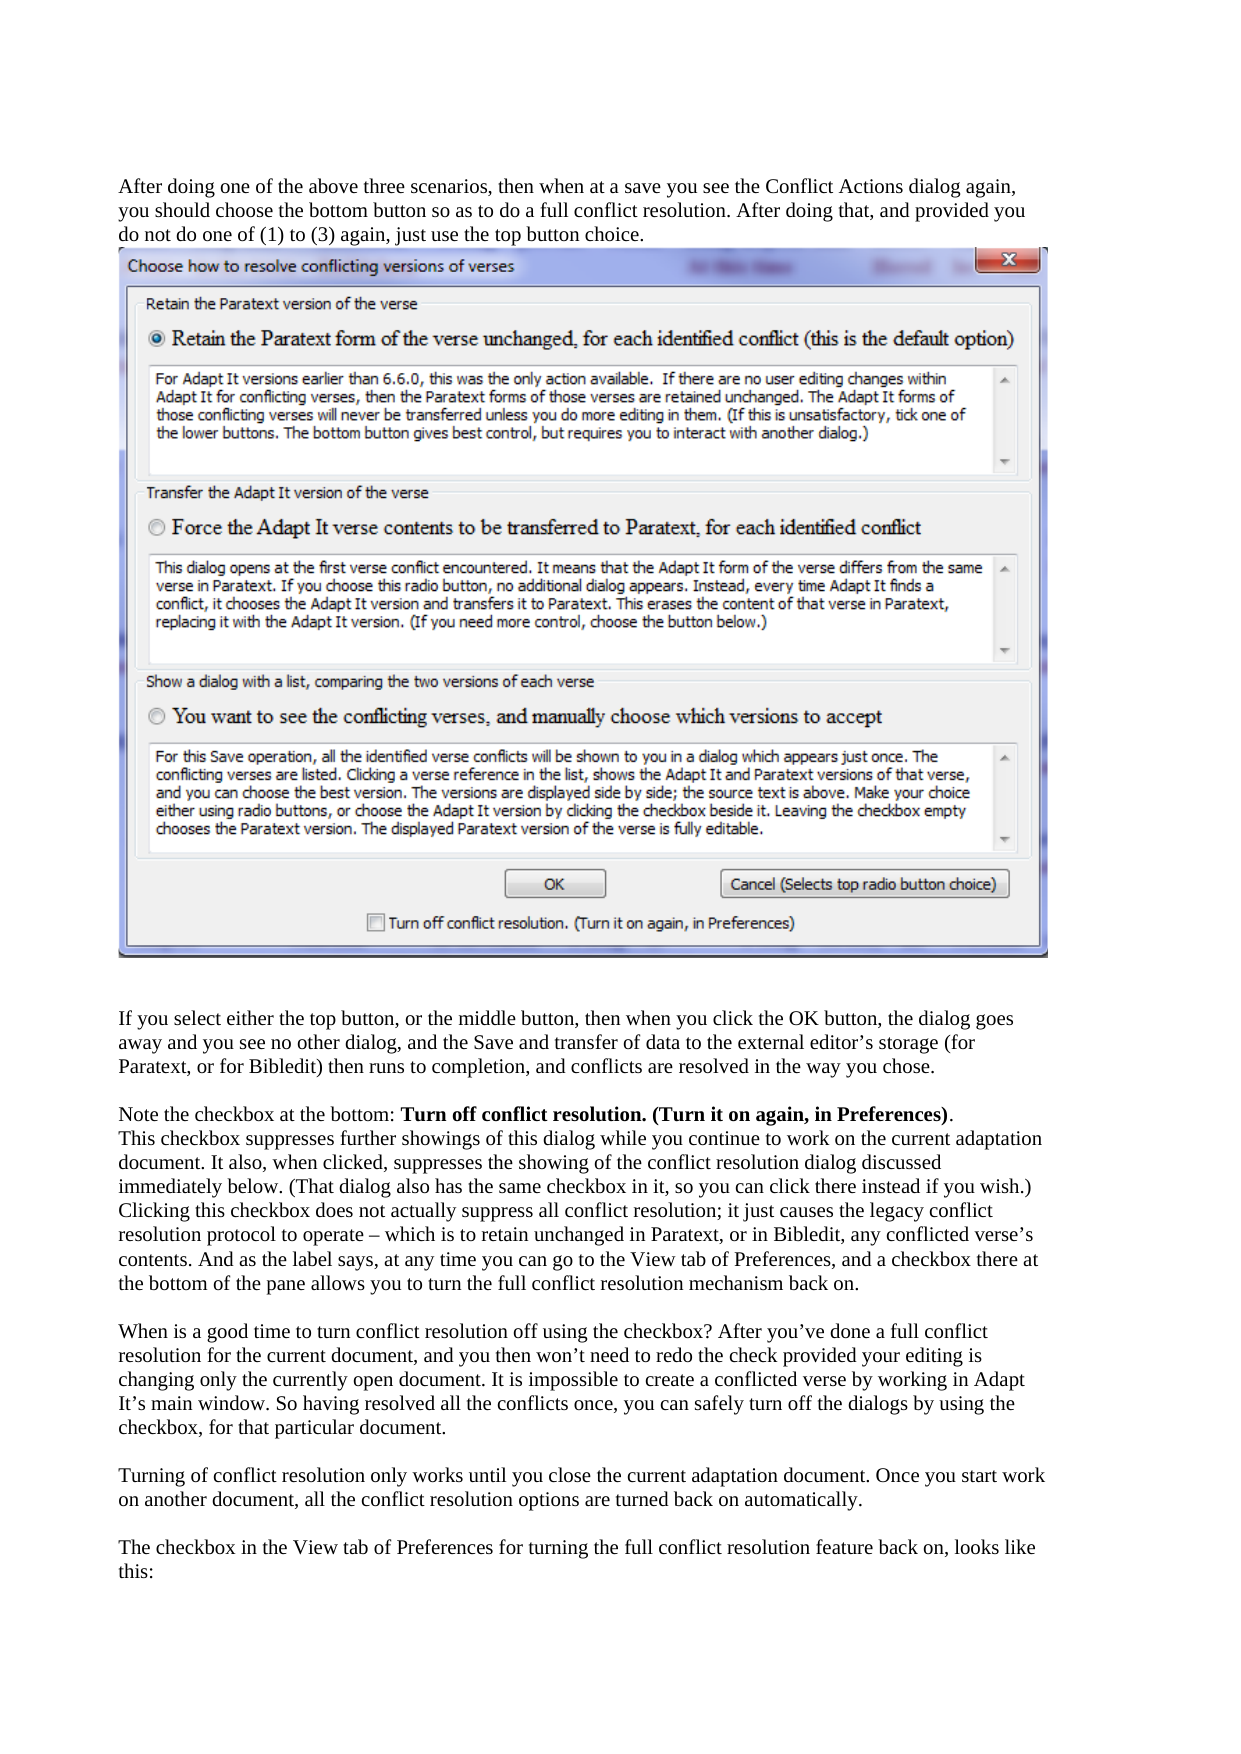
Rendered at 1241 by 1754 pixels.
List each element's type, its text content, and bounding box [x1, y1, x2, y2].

picture [118, 247, 1048, 958]
text After doing one of the above three scenarios, then when at a save you see the Conflict Actions dialog again, you should choose the bottom button so as to do a full conflict resolution. After doing that, and provided you do not do one of (1) to (3) again, just use the top button choice. [118, 174, 1048, 246]
text The checkbox in the View tab of Preferences for turning the full conflict resolution feature back on, looks like this: [118, 1535, 1048, 1583]
text Turning of conflict resolution only works until you close the current adaptation document. Once you start work on another document, all the conflict resolution options are turned back on automatically. [118, 1463, 1048, 1511]
text Note the checkbox at the bottom: Turn off conflict resolution. (Turn it on again, in Preferences). This checkbox suppresses further showings of this dialog while you continue to work on the current adaptation document. It also, when clicked, suppresses the showing of the conflict resolution dialog discussed immediately below. (That dialog also has the same checkbox in it, so you can click there instead if you wish.) [118, 1102, 1048, 1198]
text If you select either the top button, or the middle button, then when you click the OK button, the dialog goes away and you see no other dialog, and the Save and transfer of data to the external editor’s storage (for Paratext, or for Bibledit) then runs to completion, and conflicts are resolved in the way you chose. [118, 1006, 1048, 1078]
text When is a good time to turn conflict resolution off using the checkbox? After you’ve done a full conflict resolution for the current document, and you then won’t need to redo the check provided your editing is changing only the currently open document. It is impossible to create a conflicted verse by working in Adapt It’s main window. So having resolved all the conflicts once, you can safely turn off the dialogs by using the checkbox, for that particular document. [118, 1319, 1048, 1439]
text Clicking this checkbox does not actually suppress all conflict resolution; it just causes the legacy conflict resolution protocol to operate – which is to retain unchanged in Paratext, or in Bibledit, any conflicted verse’s contents. And as the label says, at any time you can go to the View tab of Preferences, and a checkbox there at the bottom of the pane allows you to turn the full conflict resolution mechanism back on. [118, 1198, 1048, 1294]
